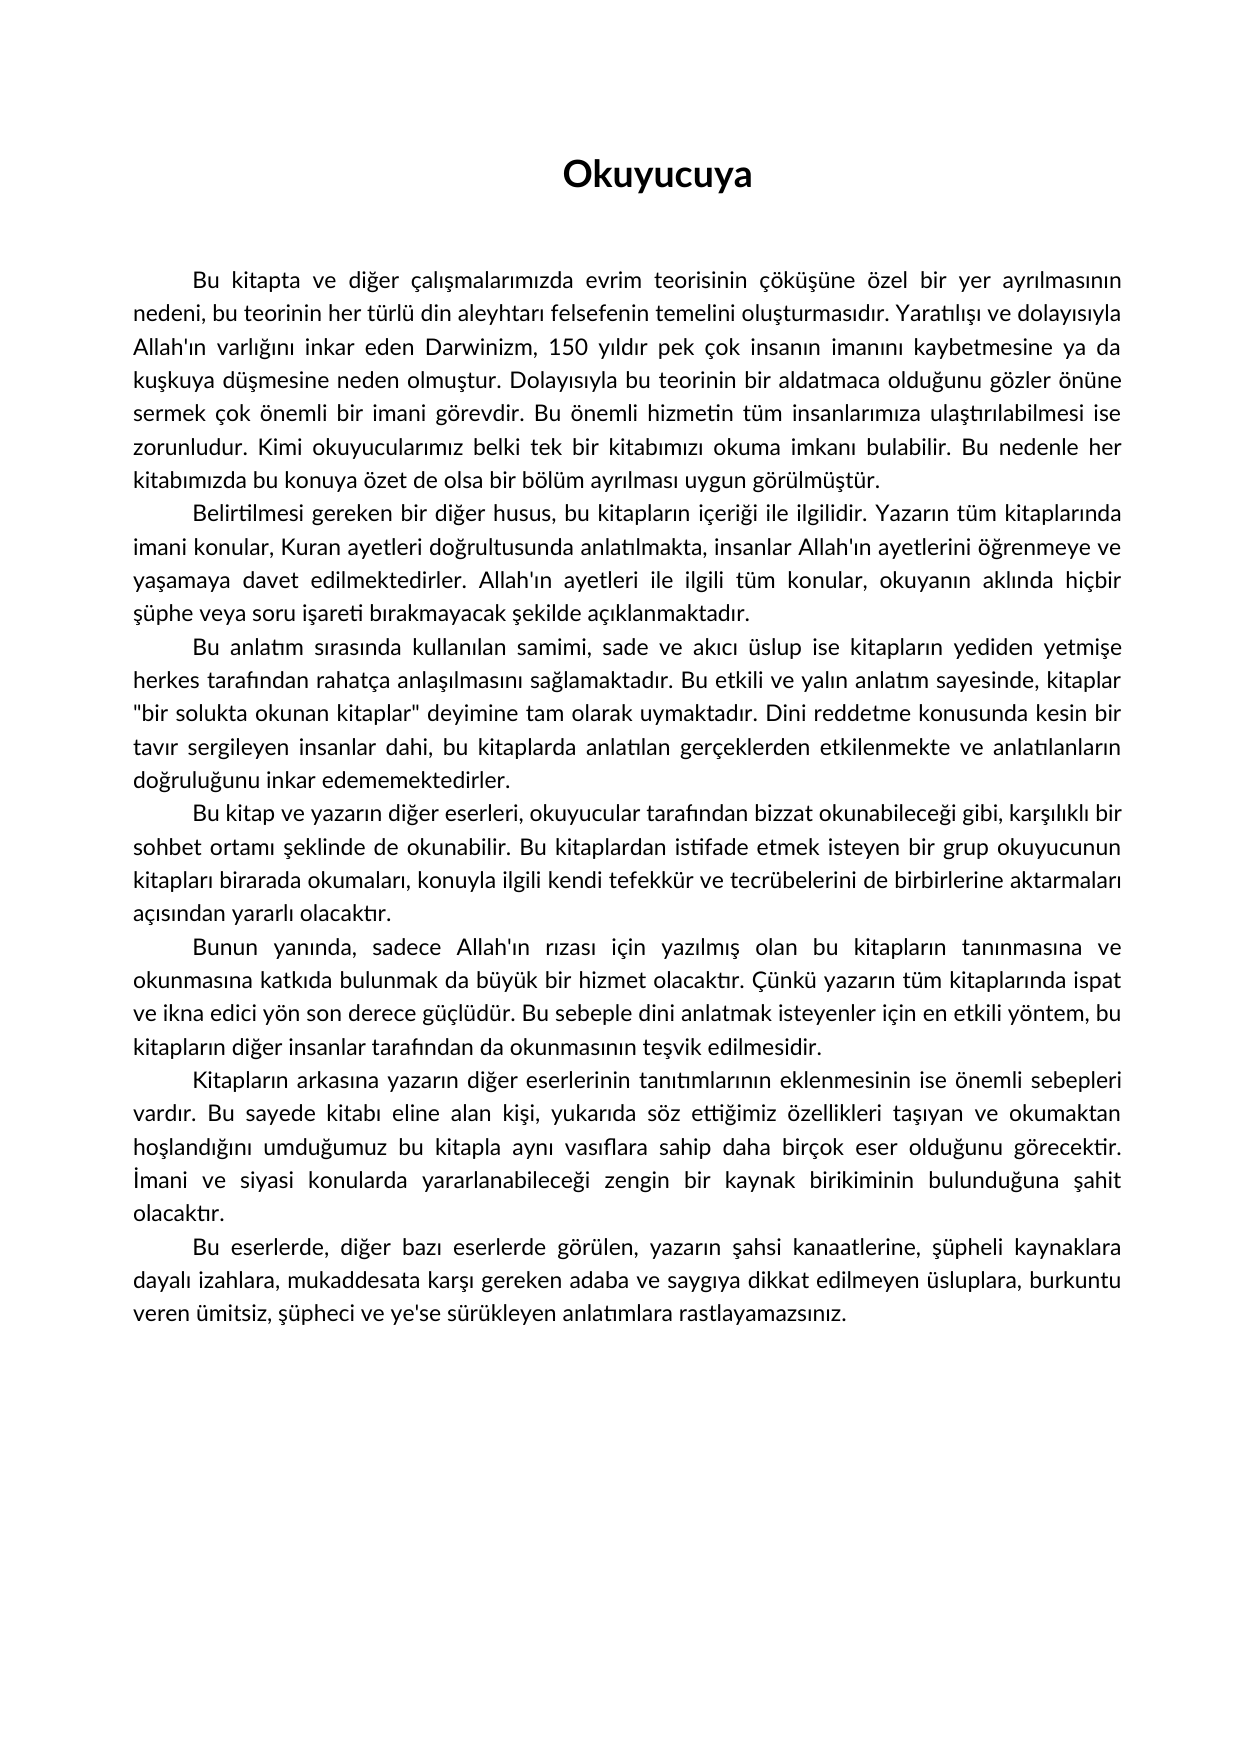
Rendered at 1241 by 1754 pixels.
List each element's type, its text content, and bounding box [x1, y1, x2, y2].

text Okuyucuya [133, 150, 1123, 195]
text Bu kitapta ve diğer çalışmalarımızda evrim teorisinin çöküşüne özel bir yer ayrılmasının nedeni, bu teorinin her türlü din aleyhtarı felsefenin temelini oluşturmasıdır. Yaratılışı ve dolayısıyla Allah'ın varlığını inkar eden Darwinizm, 150 yıldır pek çok insanın imanını kaybetmesine ya da kuşkuya düşmesine neden olmuştur. Dolayısıyla bu teorinin bir aldatmaca olduğunu gözler önüne sermek çok önemli bir imani görevdir. Bu önemli hizmetin tüm insanlarımıza ulaştırılabilmesi ise zorunludur. Kimi okuyucularımız belki tek bir kitabımızı okuma imkanı bulabilir. Bu nedenle her kitabımızda bu konuya özet de olsa bir bölüm ayrılması uygun görülmüştür. [133, 262, 1123, 495]
text Bunun yanında, sadece Allah'ın rızası için yazılmış olan bu kitapların tanınmasına ve okunmasına katkıda bulunmak da büyük bir hizmet olacaktır. Çünkü yazarın tüm kitaplarında ispat ve ikna edici yön son derece güçlüdür. Bu sebeple dini anlatmak isteyenler için en etkili yöntem, bu kitapların diğer insanlar tarafından da okunmasının teşvik edilmesidir. [133, 928, 1123, 1062]
text Bu eserlerde, diğer bazı eserlerde görülen, yazarın şahsi kanaatlerine, şüpheli kaynaklara dayalı izahlara, mukaddesata karşı gereken adaba ve saygıya dikkat edilmeyen üsluplara, burkuntu veren ümitsiz, şüpheci ve ye'se sürükleyen anlatımlara rastlayamazsınız. [133, 1228, 1123, 1328]
text Bu anlatım sırasında kullanılan samimi, sade ve akıcı üslup ise kitapların yediden yetmişe herkes tarafından rahatça anlaşılmasını sağlamaktadır. Bu etkili ve yalın anlatım sayesinde, kitaplar "bir solukta okunan kitaplar" deyimine tam olarak uymaktadır. Dini reddetme konusunda kesin bir tavır sergileyen insanlar dahi, bu kitaplarda anlatılan gerçeklerden etkilenmekte ve anlatılanların doğruluğunu inkar edememektedirler. [133, 628, 1123, 795]
text Belirtilmesi gereken bir diğer husus, bu kitapların içeriği ile ilgilidir. Yazarın tüm kitaplarında imani konular, Kuran ayetleri doğrultusunda anlatılmakta, insanlar Allah'ın ayetlerini öğrenmeye ve yaşamaya davet edilmektedirler. Allah'ın ayetleri ile ilgili tüm konular, okuyanın aklında hiçbir şüphe veya soru işareti bırakmayacak şekilde açıklanmaktadır. [133, 495, 1123, 628]
text Bu kitap ve yazarın diğer eserleri, okuyucular tarafından bizzat okunabileceği gibi, karşılıklı bir sohbet ortamı şeklinde de okunabilir. Bu kitaplardan istifade etmek isteyen bir grup okuyucunun kitapları birarada okumaları, konuyla ilgili kendi tefekkür ve tecrübelerini de birbirlerine aktarmaları açısından yararlı olacaktır. [133, 795, 1123, 928]
text Kitapların arkasına yazarın diğer eserlerinin tanıtımlarının eklenmesinin ise önemli sebepleri vardır. Bu sayede kitabı eline alan kişi, yukarıda söz ettiğimiz özellikleri taşıyan ve okumaktan hoşlandığını umduğumuz bu kitapla aynı vasıflara sahip daha birçok eser olduğunu görecektir. İmani ve siyasi konularda yararlanabileceği zengin bir kaynak birikiminin bulunduğuna şahit olacaktır. [133, 1062, 1123, 1228]
